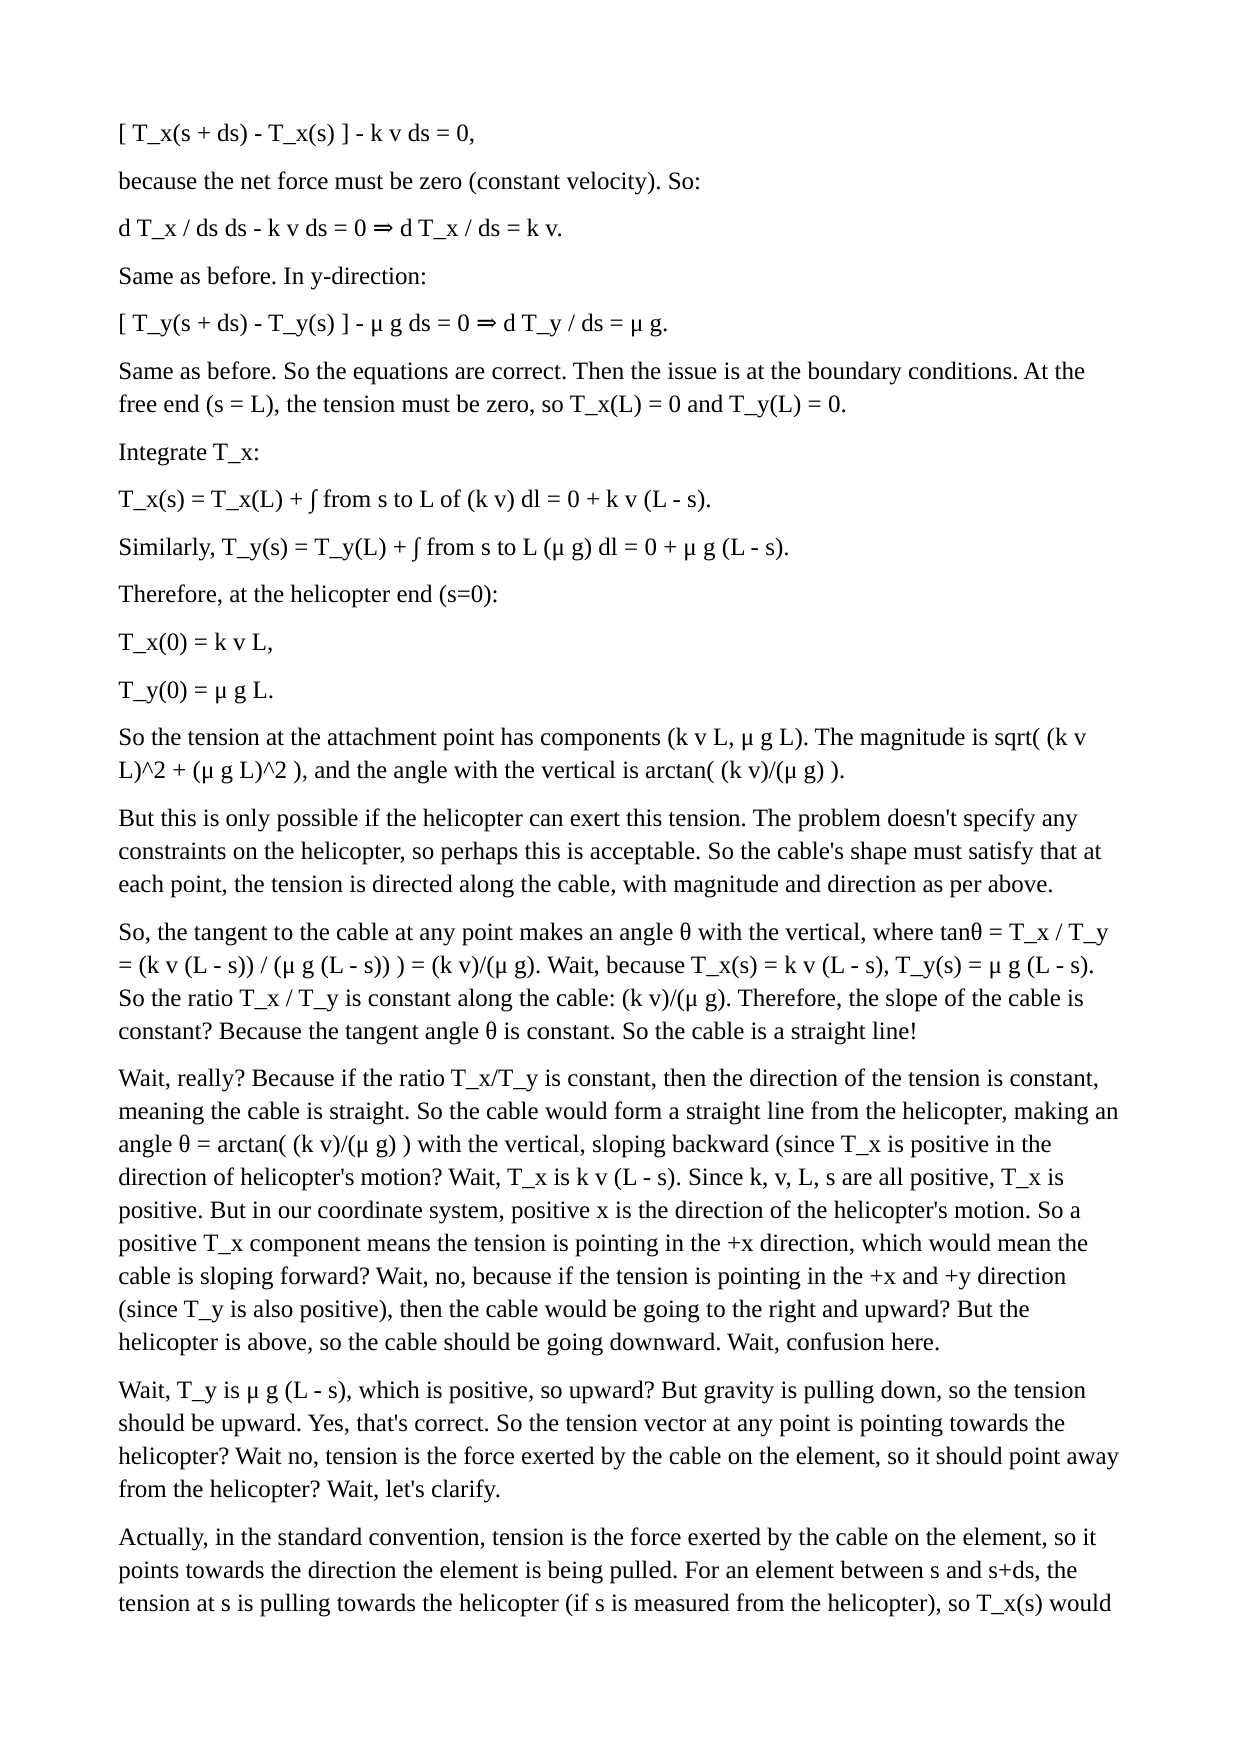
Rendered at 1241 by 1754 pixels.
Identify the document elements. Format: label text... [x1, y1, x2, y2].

text Integrate T_x: [118, 437, 1122, 466]
text T_x(s) = T_x(L) + ∫ from s to L of (k v) dl = 0 + k v (L - s). [118, 484, 1122, 513]
text Same as before. In y-direction: [118, 261, 1122, 290]
text Wait, T_y is μ g (L - s), which is positive, so upward? But gravity is pulling down, so the tension should be upward. Yes, that's correct. So the tension vector at any point is pointing towards the helicopter? Wait no, tension is the force exerted by the cable on the element, so it should point away from the helicopter? Wait, let's clarify. [118, 1375, 1122, 1503]
text Same as before. So the equations are correct. Then the issue is at the boundary conditions. At the free end (s = L), the tension must be zero, so T_x(L) = 0 and T_y(L) = 0. [118, 356, 1122, 418]
text But this is only possible if the helicopter can exert this tension. The problem doesn't specify any constraints on the helicopter, so perhaps this is acceptable. So the cable's shape must satisfy that at each point, the tension is directed along the cable, with magnitude and direction as per above. [118, 803, 1122, 898]
text because the net force must be zero (constant velocity). So: [118, 166, 1122, 194]
text Therefore, at the helicopter end (s=0): [118, 579, 1122, 608]
text T_y(0) = μ g L. [118, 675, 1122, 703]
text So, the tangent to the cable at any point makes an angle θ with the vertical, where tanθ = T_x / T_y = (k v (L - s)) / (μ g (L - s)) ) = (k v)/(μ g). Wait, because T_x(s) = k v (L - s), T_y(s) = μ g (L - s). So the ratio T_x / T_y is constant along the cable: (k v)/(μ g). Therefore, the slope of the cable is constant? Because the tangent angle θ is constant. So the cable is a straight line! [118, 917, 1122, 1044]
text T_x(0) = k v L, [118, 627, 1122, 656]
text [ T_y(s + ds) - T_y(s) ] - μ g ds = 0 ⇒ d T_y / ds = μ g. [118, 308, 1122, 337]
text Wait, really? Because if the ratio T_x/T_y is constant, then the direction of the tension is constant, meaning the cable is straight. So the cable would form a straight line from the helicopter, making an angle θ = arctan( (k v)/(μ g) ) with the vertical, sloping backward (since T_x is positive in the direction of helicopter's motion? Wait, T_x is k v (L - s). Since k, v, L, s are all positive, T_x is positive. But in our coordinate system, positive x is the direction of the helicopter's motion. So a positive T_x component means the tension is pointing in the +x direction, which would mean the cable is sloping forward? Wait, no, because if the tension is pointing in the +x and +y direction (since T_y is also positive), then the cable would be going to the right and upward? But the helicopter is above, so the cable should be going downward. Wait, confusion here. [118, 1063, 1122, 1356]
text Similarly, T_y(s) = T_y(L) + ∫ from s to L (μ g) dl = 0 + μ g (L - s). [118, 532, 1122, 561]
text So the tension at the attachment point has components (k v L, μ g L). The magnitude is sqrt( (k v L)^2 + (μ g L)^2 ), and the angle with the vertical is arctan( (k v)/(μ g) ). [118, 722, 1122, 784]
text d T_x / ds ds - k v ds = 0 ⇒ d T_x / ds = k v. [118, 213, 1122, 242]
text Actually, in the standard convention, tension is the force exerted by the cable on the element, so it points towards the direction the element is being pulled. For an element between s and s+ds, the tension at s is pulling towards the helicopter (if s is measured from the helicopter), so T_x(s) would [118, 1522, 1122, 1617]
text [ T_x(s + ds) - T_x(s) ] - k v ds = 0, [118, 118, 1122, 147]
